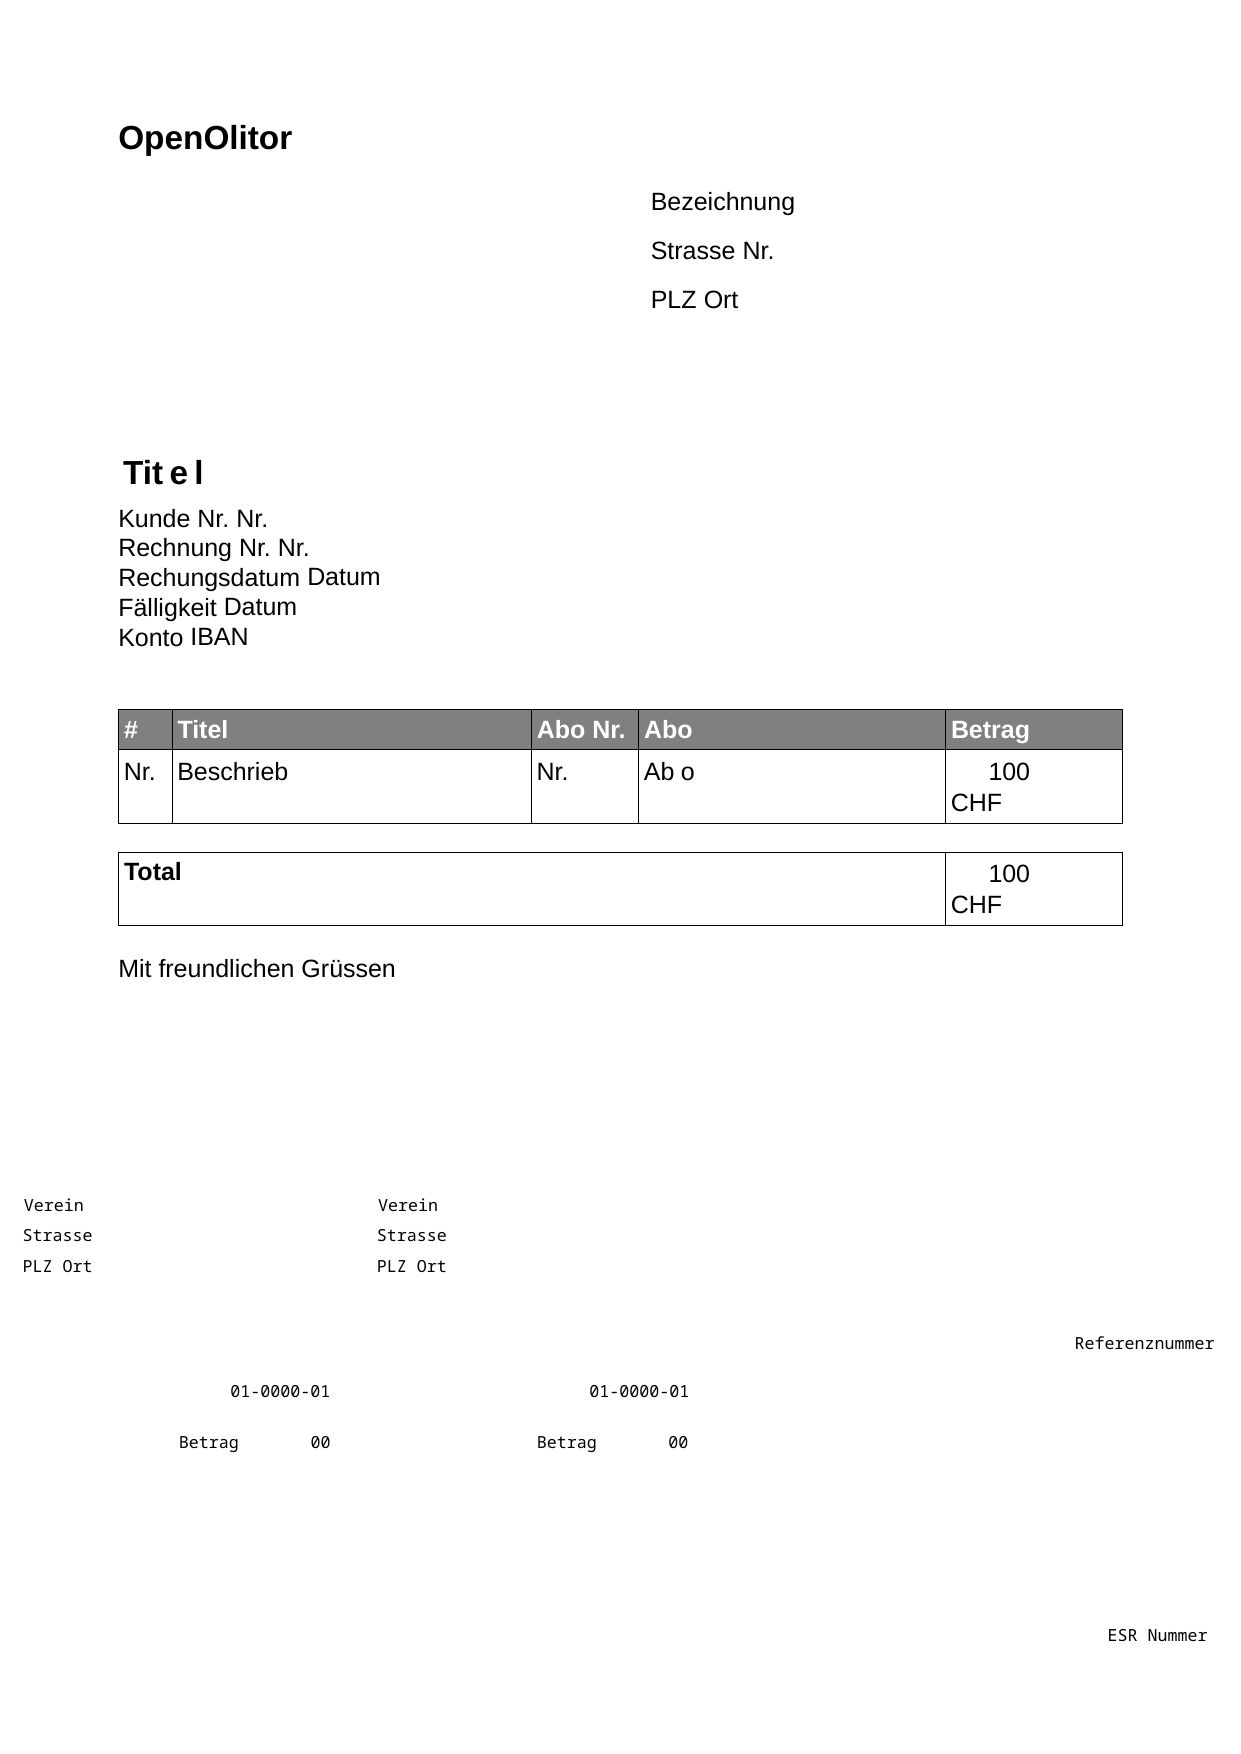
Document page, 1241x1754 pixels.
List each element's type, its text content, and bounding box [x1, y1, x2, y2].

text Mit freundlichen Grüssen [118, 954, 1122, 983]
text Konto [118, 622, 1122, 651]
text Rechungsdatum [118, 562, 1122, 592]
table_cell [946, 750, 1122, 823]
table_header # [119, 710, 172, 749]
text PLZ Ort [118, 285, 1122, 313]
text Bezeichnung [118, 187, 1122, 215]
table_cell [532, 750, 638, 823]
table_header Titel [173, 710, 531, 749]
table_header Abo Nr. [532, 710, 638, 749]
table_header Abo [639, 710, 945, 749]
table_cell [119, 750, 172, 823]
text Fälligkeit [118, 592, 1122, 622]
table_header [946, 853, 1122, 925]
text Kunde Nr. Nr. [118, 504, 1122, 533]
table_cell [173, 750, 531, 823]
table_header Betrag [946, 710, 1122, 749]
text Rechnung Nr. [118, 533, 1122, 562]
table_cell [639, 750, 945, 823]
text Strasse Nr. [118, 236, 1122, 264]
table_header Total [119, 853, 945, 925]
